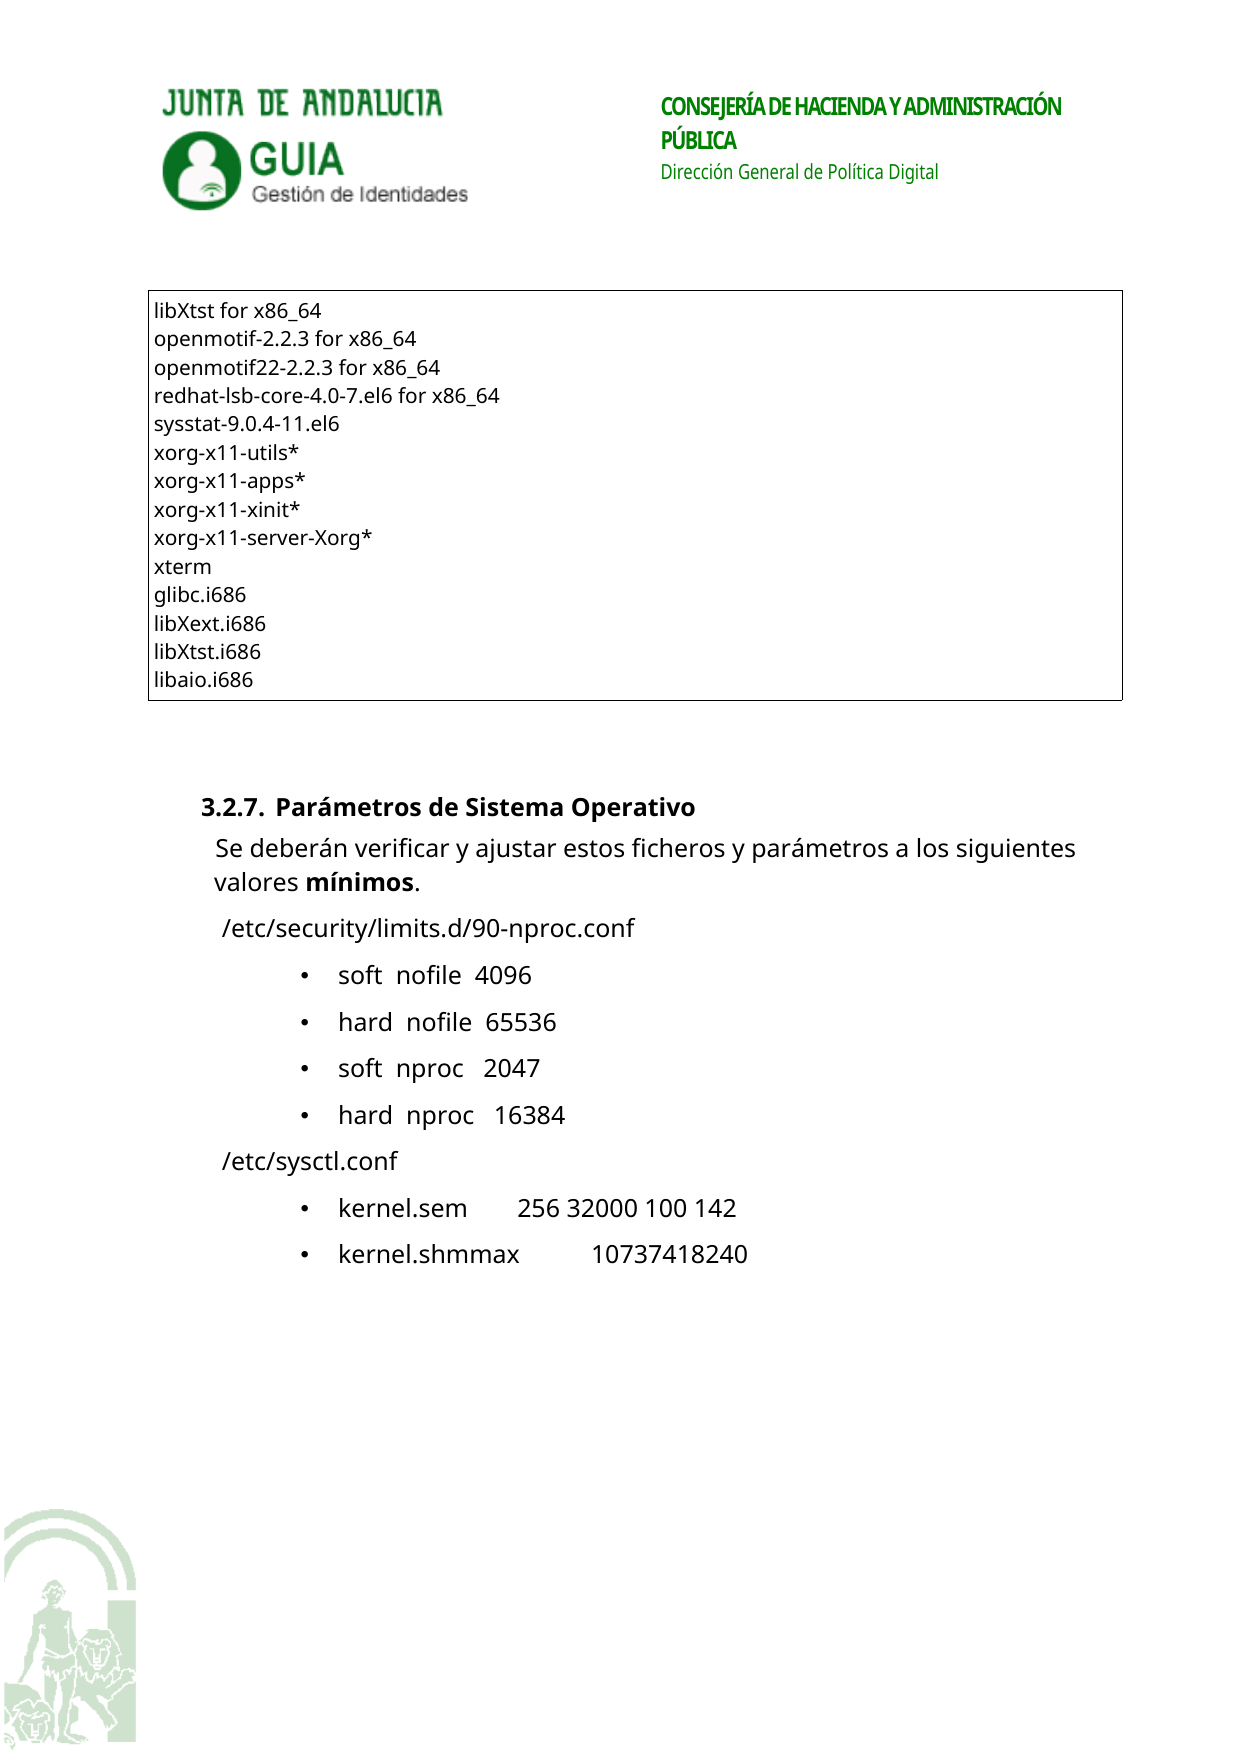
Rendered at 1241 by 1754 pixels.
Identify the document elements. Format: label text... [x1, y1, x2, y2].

text /etc/security/limits.d/90-nproc.conf [177, 911, 1122, 945]
subtitle Parámetros de Sistema Operativo [201, 790, 1122, 824]
list hard nofile 65536 [300, 1004, 1122, 1038]
picture [147, 82, 498, 225]
list soft nofile 4096 [300, 958, 1122, 992]
table_header libXtst for x86_64 openmotif-2.2.3 for x86_64 openmotif22-2.2.3 for x86_64 redhat-lsb-core-4.0-7.el6 for x86_64 sysstat-9.0.4-11.el6 xorg-x11-utils* xorg-x11-apps* xorg-x11-xinit* xorg-x11-server-Xorg* xterm glibc.i686 libXext.i686 libXtst.i686 libaio.i686 [149, 291, 1122, 700]
list soft nproc 2047 [300, 1051, 1122, 1085]
list kernel.sem 256 32000 100 142 [300, 1190, 1122, 1224]
list kernel.shmmax 10737418240 [300, 1237, 1122, 1271]
text /etc/sysctl.conf [177, 1144, 1122, 1178]
text Se deberán verificar y ajustar estos ficheros y parámetros a los siguientes valores mínimos. [214, 830, 1122, 898]
list hard nproc 16384 [300, 1097, 1122, 1131]
picture [4, 1508, 137, 1750]
